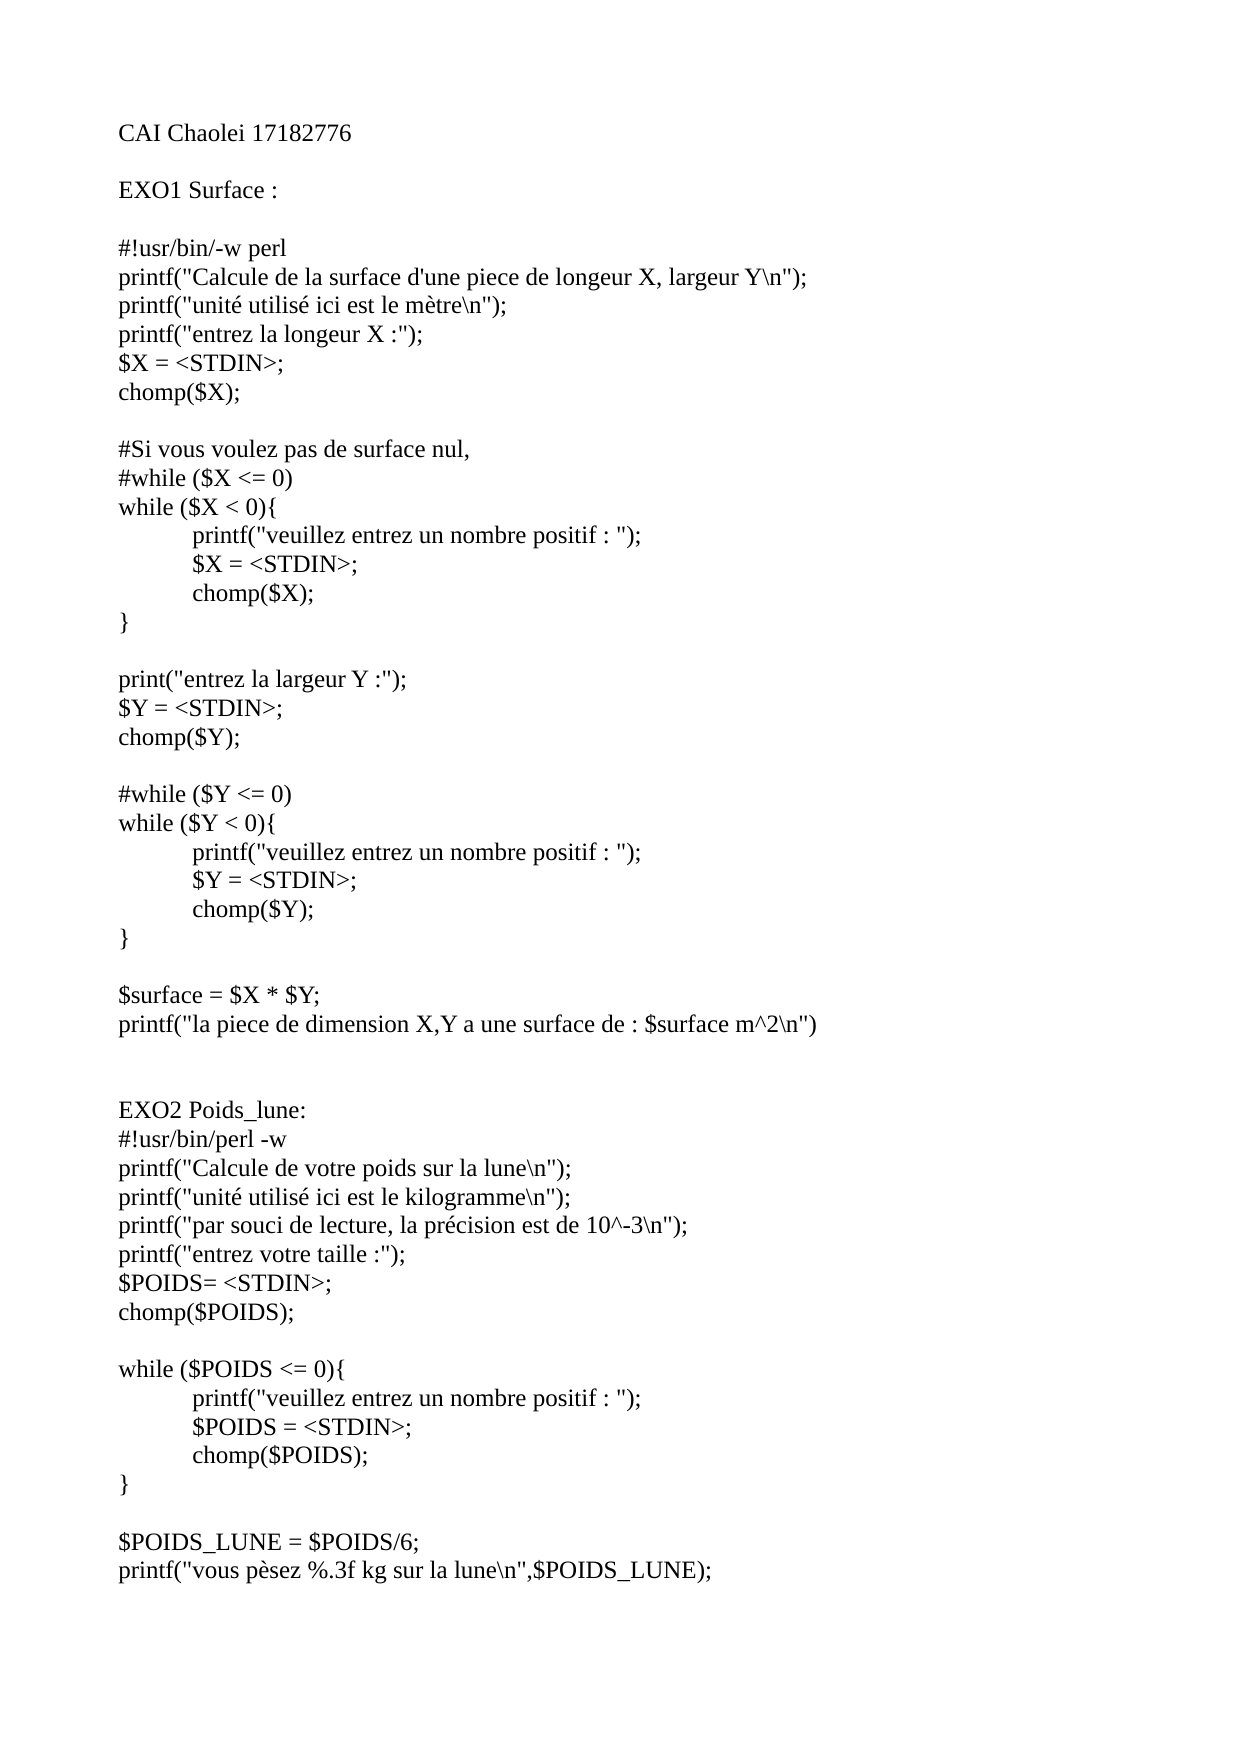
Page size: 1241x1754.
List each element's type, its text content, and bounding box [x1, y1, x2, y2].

text #Si vous voulez pas de surface nul, [118, 434, 1122, 463]
text } [118, 1469, 1122, 1498]
text printf("entrez la longeur X :"); [118, 319, 1122, 348]
text EXO1 Surface : [118, 176, 1122, 204]
text EXO2 Poids_lune: [118, 1096, 1122, 1124]
text chomp($POIDS); [118, 1297, 1122, 1326]
text printf("la piece de dimension X,Y a une surface de : $surface m^2\n") [118, 1009, 1122, 1038]
text printf("Calcule de votre poids sur la lune\n"); [118, 1153, 1122, 1182]
text printf("par souci de lecture, la précision est de 10^-3\n"); [118, 1211, 1122, 1239]
text chomp($Y); [118, 722, 1122, 751]
text } [118, 923, 1122, 952]
text $POIDS = <STDIN>; [118, 1412, 1122, 1441]
text } [118, 607, 1122, 636]
text $POIDS= <STDIN>; [118, 1268, 1122, 1297]
text chomp($X); [118, 377, 1122, 406]
text $surface = $X * $Y; [118, 981, 1122, 1009]
text printf("veuillez entrez un nombre positif : "); [118, 837, 1122, 866]
text chomp($POIDS); [118, 1441, 1122, 1469]
text print("entrez la largeur Y :"); [118, 664, 1122, 693]
text chomp($Y); [118, 894, 1122, 923]
text $POIDS_LUNE = $POIDS/6; [118, 1527, 1122, 1556]
text #while ($X <= 0) [118, 463, 1122, 492]
text printf("vous pèsez %.3f kg sur la lune\n",$POIDS_LUNE); [118, 1556, 1122, 1584]
text printf("unité utilisé ici est le mètre\n"); [118, 291, 1122, 319]
text printf("unité utilisé ici est le kilogramme\n"); [118, 1182, 1122, 1211]
text #!usr/bin/-w perl [118, 233, 1122, 262]
text while ($Y < 0){ [118, 808, 1122, 837]
text #!usr/bin/perl -w [118, 1124, 1122, 1153]
text #while ($Y <= 0) [118, 779, 1122, 808]
text printf("Calcule de la surface d'une piece de longeur X, largeur Y\n"); [118, 262, 1122, 291]
text printf("entrez votre taille :"); [118, 1239, 1122, 1268]
text chomp($X); [118, 578, 1122, 607]
text printf("veuillez entrez un nombre positif : "); [118, 1383, 1122, 1412]
text CAI Chaolei 17182776 [118, 118, 1122, 147]
text printf("veuillez entrez un nombre positif : "); [118, 521, 1122, 549]
text $Y = <STDIN>; [118, 866, 1122, 894]
text $Y = <STDIN>; [118, 693, 1122, 722]
text $X = <STDIN>; [118, 348, 1122, 377]
text while ($X < 0){ [118, 492, 1122, 521]
text while ($POIDS <= 0){ [118, 1354, 1122, 1383]
text $X = <STDIN>; [118, 549, 1122, 578]
